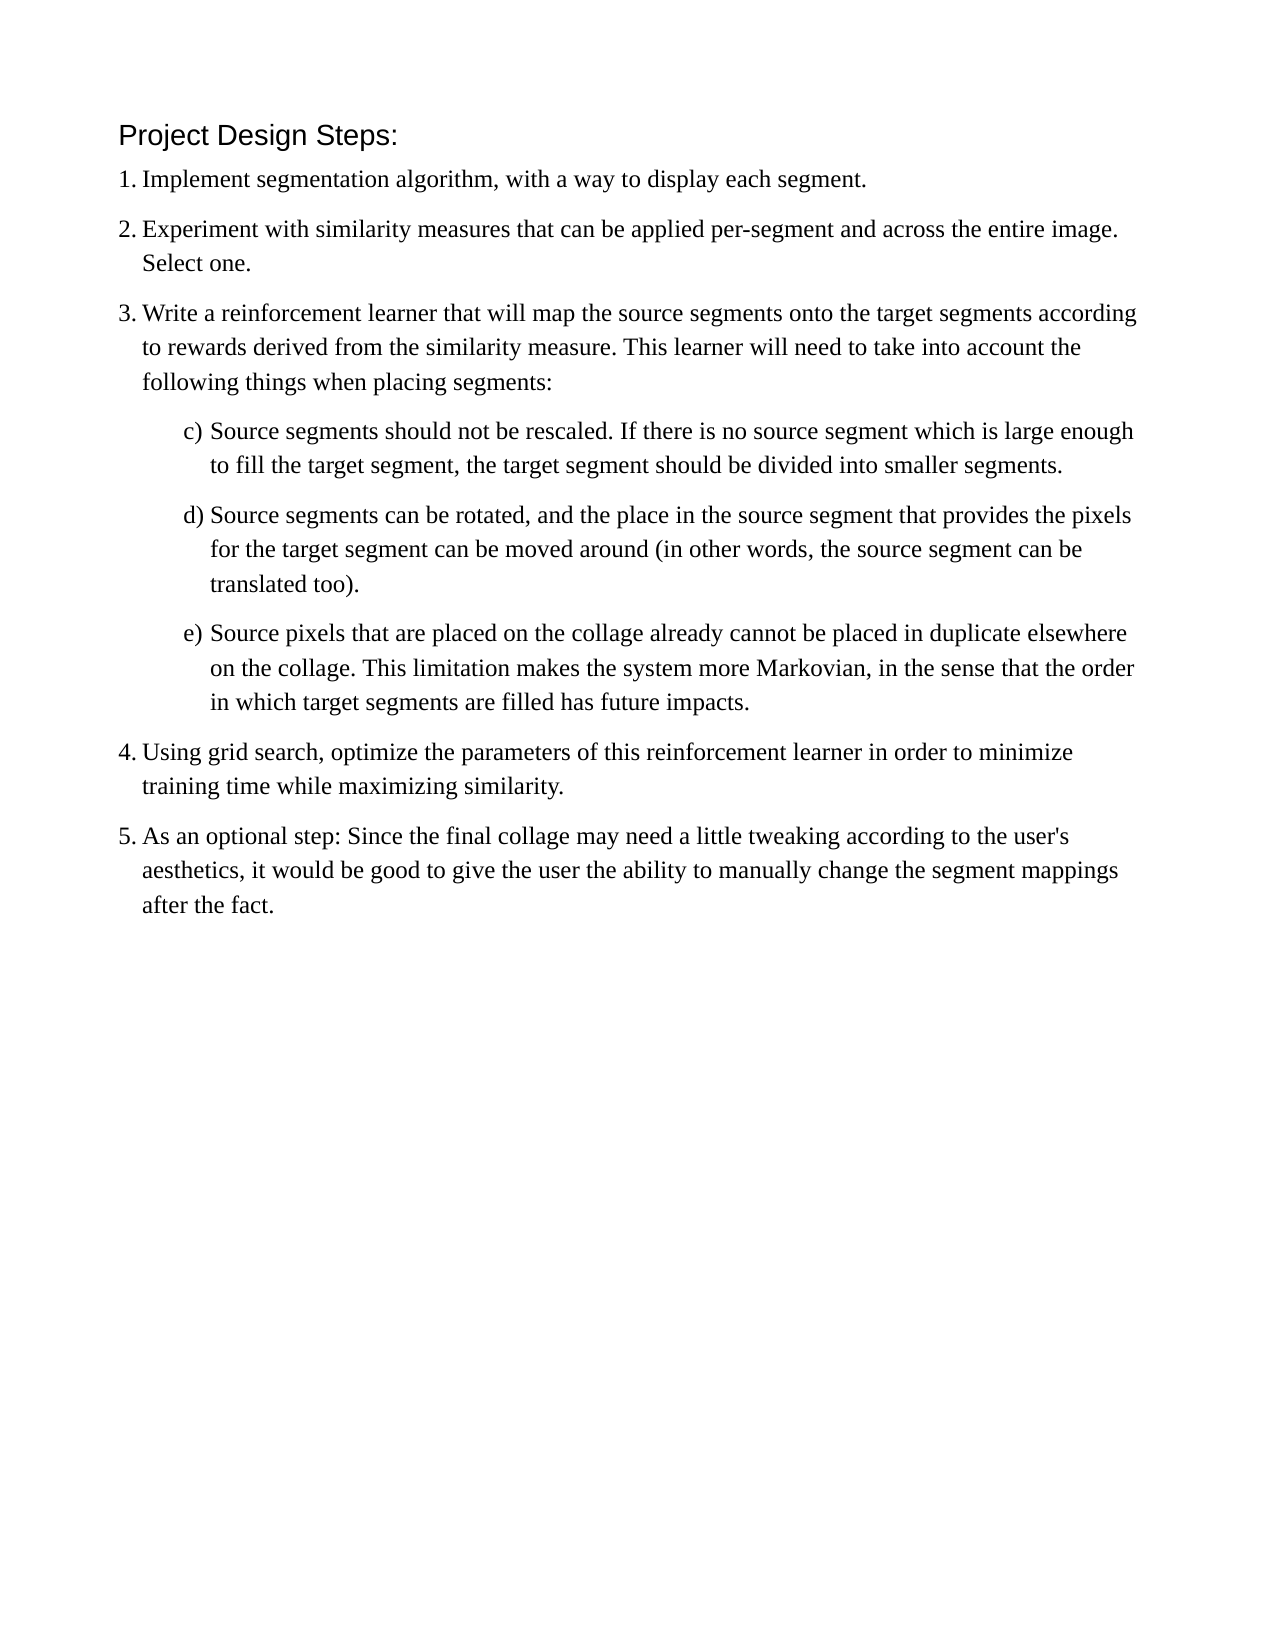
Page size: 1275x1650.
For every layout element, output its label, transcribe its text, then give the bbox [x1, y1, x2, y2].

list Source pixels that are placed on the collage already cannot be placed in duplicate elsewhere on the collage. This limitation makes the system more Markovian, in the sense that the order in which target segments are filled has future impacts. [183, 618, 1157, 716]
list Source segments should not be rescaled. If there is no source segment which is large enough to fill the target segment, the target segment should be divided into smaller segments. [183, 416, 1157, 479]
list As an optional step: Since the final collage may need a little tweaking according to the user's aesthetics, it would be good to give the user the ability to manually change the segment mappings after the fact. [118, 821, 1157, 918]
list Implement segmentation algorithm, with a way to display each segment. [118, 164, 1157, 193]
list Experiment with similarity measures that can be applied per-segment and across the entire image. Select one. [118, 214, 1157, 277]
list Source segments can be rotated, and the place in the source segment that provides the pixels for the target segment can be moved around (in other words, the source segment can be translated too). [183, 500, 1157, 598]
list Write a reinforcement learner that will map the source segments onto the target segments according to rewards derived from the similarity measure. This learner will need to take into account the following things when placing segments: [118, 298, 1157, 395]
list Using grid search, optimize the parameters of this reinforcement learner in order to minimize training time while maximizing similarity. [118, 737, 1157, 800]
subtitle Project Design Steps: [118, 118, 1157, 152]
